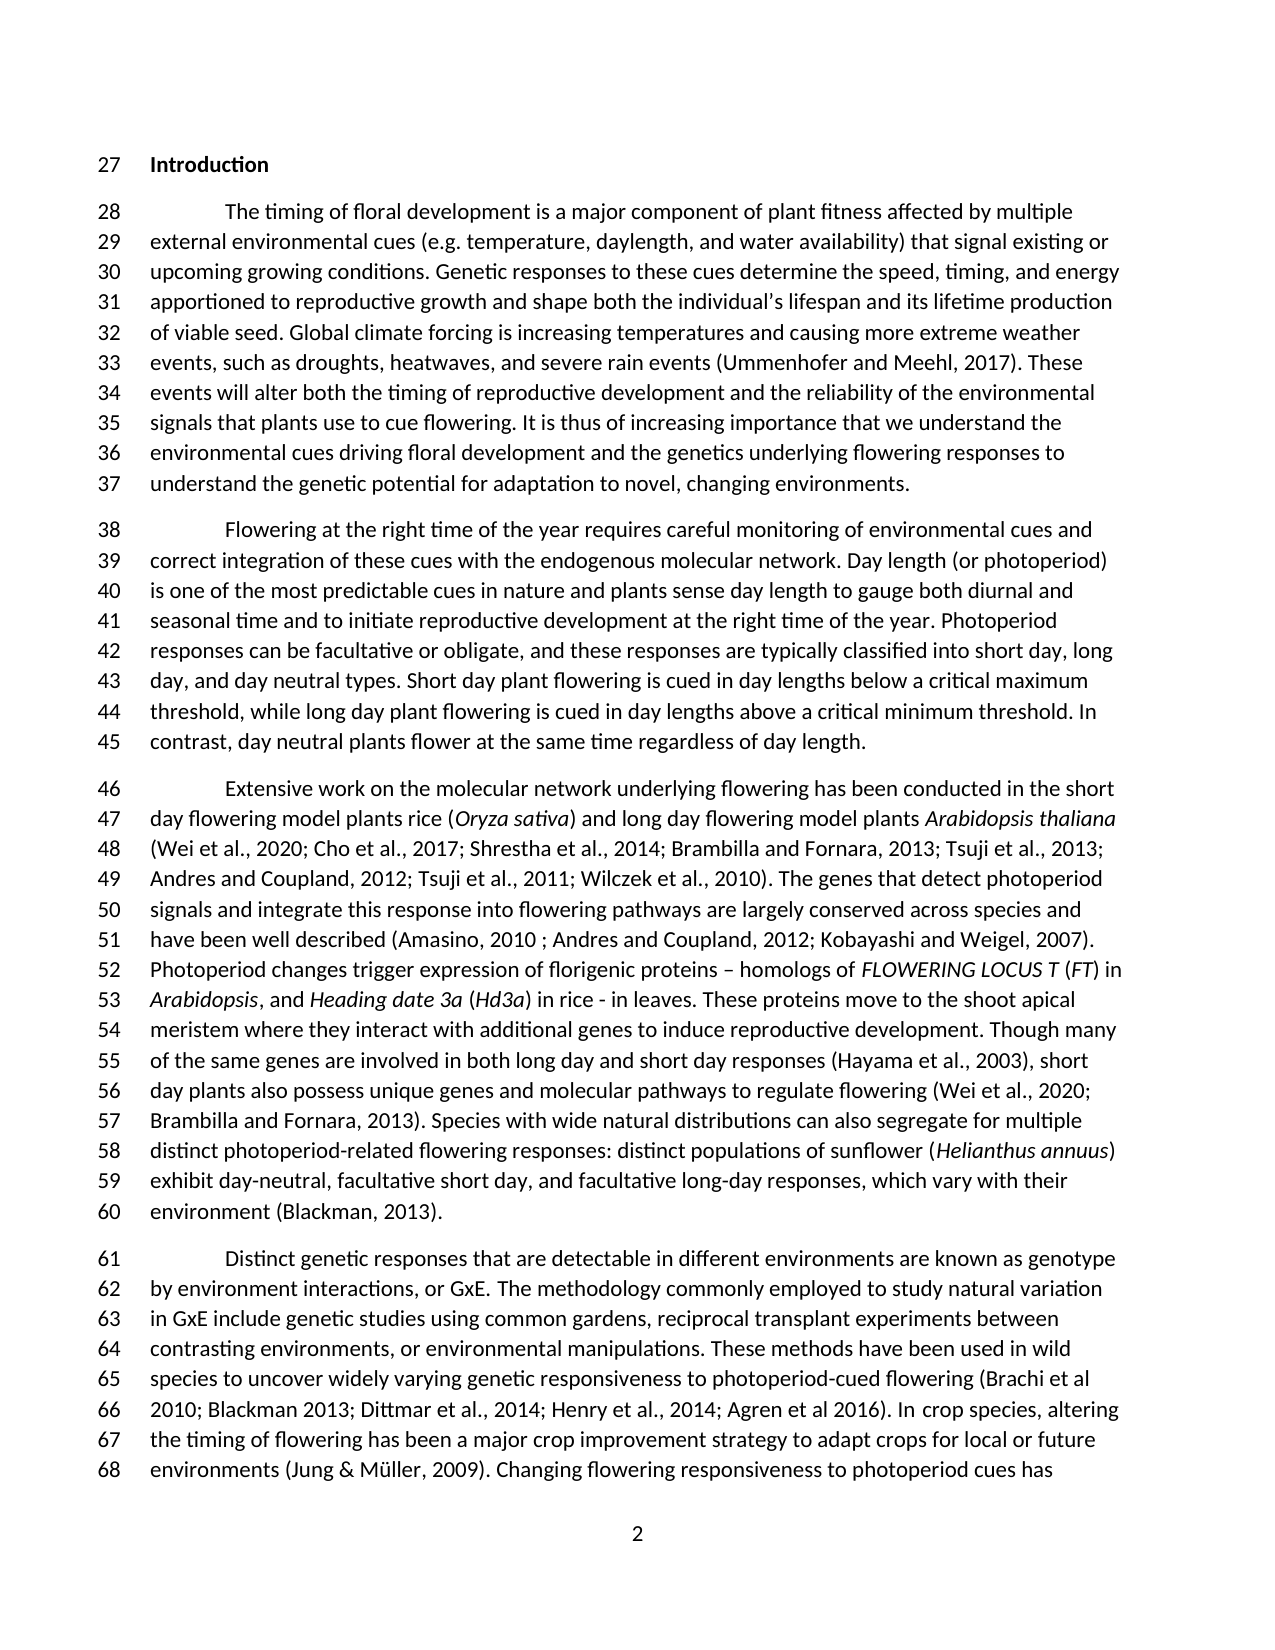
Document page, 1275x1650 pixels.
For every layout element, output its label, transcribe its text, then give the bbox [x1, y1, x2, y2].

text Distinct genetic responses that are detectable in different environments are known as genotype by environment interactions, or GxE. The methodology commonly employed to study natural variation in GxE include genetic studies using common gardens, reciprocal transplant experiments between contrasting environments, or environmental manipulations. These methods have been used in wild species to uncover widely varying genetic responsiveness to photoperiod-cued flowering (Brachi et al 2010; Blackman 2013; Dittmar et al., 2014; Henry et al., 2014; Agren et al 2016). In crop species, altering the timing of flowering has been a major crop improvement strategy to adapt crops for local or future environments (Jung & Müller, 2009). Changing flowering responsiveness to photoperiod cues has [150, 1244, 1125, 1483]
text The timing of floral development is a major component of plant fitness affected by multiple external environmental cues (e.g. temperature, daylength, and water availability) that signal existing or upcoming growing conditions. Genetic responses to these cues determine the speed, timing, and energy apportioned to reproductive growth and shape both the individual’s lifespan and its lifetime production of viable seed. Global climate forcing is increasing temperatures and causing more extreme weather events, such as droughts, heatwaves, and severe rain events (Ummenhofer and Meehl, 2017). These events will alter both the timing of reproductive development and the reliability of the environmental signals that plants use to cue flowering. It is thus of increasing importance that we understand the environmental cues driving floral development and the genetics underlying flowering responses to understand the genetic potential for adaptation to novel, changing environments. [150, 197, 1125, 497]
text Introduction [150, 150, 1125, 178]
text Flowering at the right time of the year requires careful monitoring of environmental cues and correct integration of these cues with the endogenous molecular network. Day length (or photoperiod) is one of the most predictable cues in nature and plants sense day length to gauge both diurnal and seasonal time and to initiate reproductive development at the right time of the year. Photoperiod responses can be facultative or obligate, and these responses are typically classified into short day, long day, and day neutral types. Short day plant flowering is cued in day lengths below a critical maximum threshold, while long day plant flowering is cued in day lengths above a critical minimum threshold. In contrast, day neutral plants flower at the same time regardless of day length. [150, 516, 1125, 755]
text Extensive work on the molecular network underlying flowering has been conducted in the short day flowering model plants rice (Oryza sativa) and long day flowering model plants Arabidopsis thaliana (Wei et al., 2020; Cho et al., 2017; Shrestha et al., 2014; Brambilla and Fornara, 2013; Tsuji et al., 2013; Andres and Coupland, 2012; Tsuji et al., 2011; Wilczek et al., 2010). The genes that detect photoperiod signals and integrate this response into flowering pathways are largely conserved across species and have been well described (Amasino, 2010 ; Andres and Coupland, 2012; Kobayashi and Weigel, 2007). Photoperiod changes trigger expression of florigenic proteins – homologs of FLOWERING LOCUS T (FT) in Arabidopsis, and Heading date 3a (Hd3a) in rice - in leaves. These proteins move to the shoot apical meristem where they interact with additional genes to induce reproductive development. Though many of the same genes are involved in both long day and short day responses (Hayama et al., 2003), short day plants also possess unique genes and molecular pathways to regulate flowering (Wei et al., 2020; Brambilla and Fornara, 2013). Species with wide natural distributions can also segregate for multiple distinct photoperiod-related flowering responses: distinct populations of sunflower (Helianthus annuus) exhibit day-neutral, facultative short day, and facultative long-day responses, which vary with their environment (Blackman, 2013). [150, 774, 1125, 1225]
